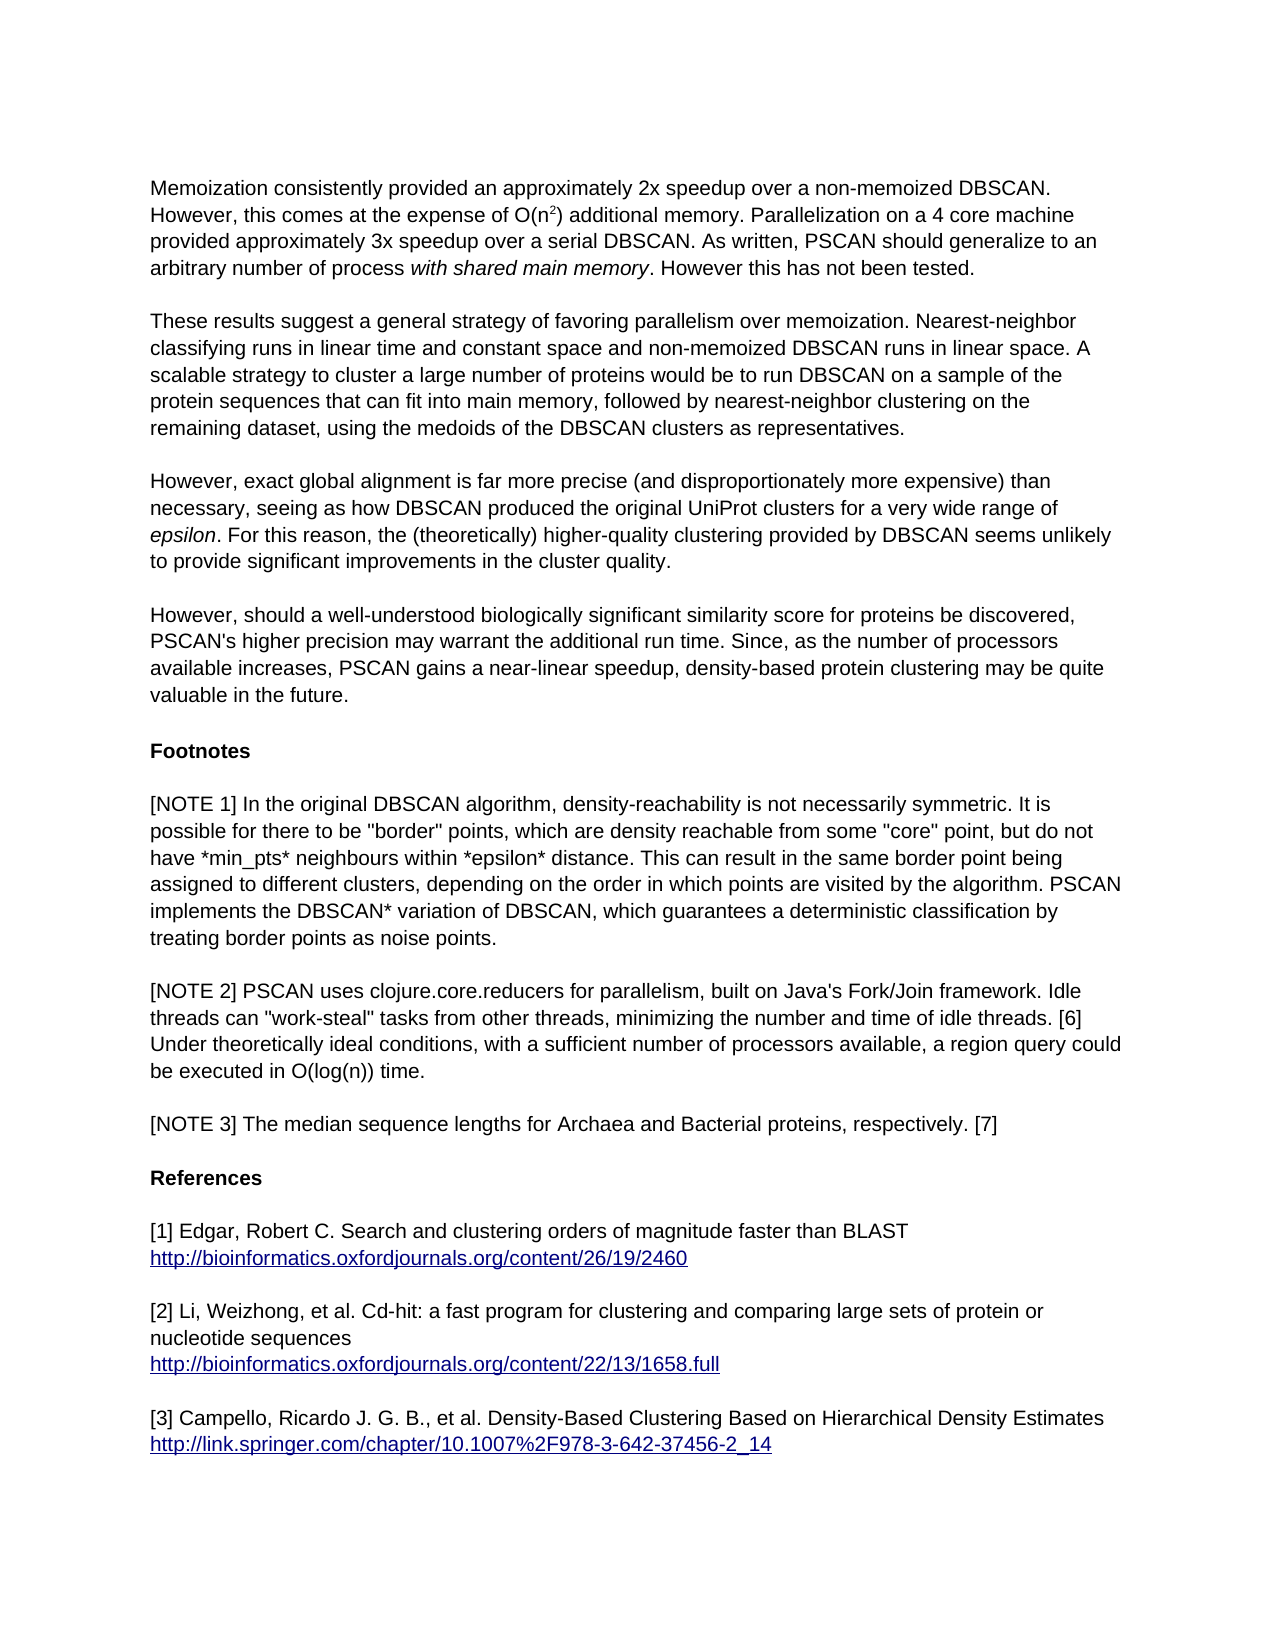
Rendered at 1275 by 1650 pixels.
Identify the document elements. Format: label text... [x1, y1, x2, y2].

text [1] Edgar, Robert C. Search and clustering orders of magnitude faster than BLAST [150, 1219, 1125, 1243]
text Memoization consistently provided an approximately 2x speedup over a non-memoized DBSCAN. However, this comes at the expense of O(n2) additional memory. Parallelization on a 4 core machine provided approximately 3x speedup over a serial DBSCAN. As written, PSCAN should generalize to an arbitrary number of process with shared main memory. However this has not been tested. [150, 177, 1125, 280]
text http://bioinformatics.oxfordjournals.org/content/22/13/1658.full [150, 1353, 1125, 1376]
text However, should a well-understood biologically significant similarity score for proteins be discovered, PSCAN's higher precision may warrant the additional run time. Since, as the number of processors available increases, PSCAN gains a near-linear speedup, density-based protein clustering may be quite valuable in the future. [150, 603, 1125, 707]
text http://bioinformatics.oxfordjournals.org/content/26/19/2460 [150, 1246, 1125, 1269]
text Footnotes [150, 739, 1125, 763]
text These results suggest a general strategy of favoring parallelism over memoization. Nearest-neighbor classifying runs in linear time and constant space and non-memoized DBSCAN runs in linear space. A scalable strategy to cluster a large number of proteins would be to run DBSCAN on a sample of the protein sequences that can fit into main memory, followed by nearest-neighbor clustering on the remaining dataset, using the medoids of the DBSCAN clusters as representatives. [150, 310, 1125, 440]
text References [150, 1166, 1125, 1189]
text [NOTE 2] PSCAN uses clojure.core.reducers for parallelism, built on Java's Fork/Join framework. Idle threads can "work-steal" tasks from other threads, minimizing the number and time of idle threads. [6] Under theoretically ideal conditions, with a sufficient number of processors available, a region query could be executed in O(log(n)) time. [150, 979, 1125, 1083]
text [NOTE 1] In the original DBSCAN algorithm, density-reachability is not necessarily symmetric. It is possible for there to be "border" points, which are density reachable from some "core" point, but do not have *min_pts* neighbours within *epsilon* distance. This can result in the same border point being assigned to different clusters, depending on the order in which points are visited by the algorithm. PSCAN implements the DBSCAN* variation of DBSCAN, which guarantees a deterministic classification by treating border points as noise points. [150, 793, 1125, 949]
text [3] Campello, Ricardo J. G. B., et al. Density-Based Clustering Based on Hierarchical Density Estimates [150, 1406, 1125, 1429]
text However, exact global alignment is far more precise (and disproportionately more expensive) than necessary, seeing as how DBSCAN produced the original UniProt clusters for a very wide range of epsilon. For this reason, the (theoretically) higher-quality clustering provided by DBSCAN seems unlikely to provide significant improvements in the cluster quality. [150, 470, 1125, 573]
text [2] Li, Weizhong, et al. Cd-hit: a fast program for clustering and comparing large sets of protein or nucleotide sequences [150, 1299, 1125, 1349]
text http://link.springer.com/chapter/10.1007%2F978-3-642-37456-2_14 [150, 1433, 1125, 1456]
text [NOTE 3] The median sequence lengths for Archaea and Bacterial proteins, respectively. [7] [150, 1113, 1125, 1136]
